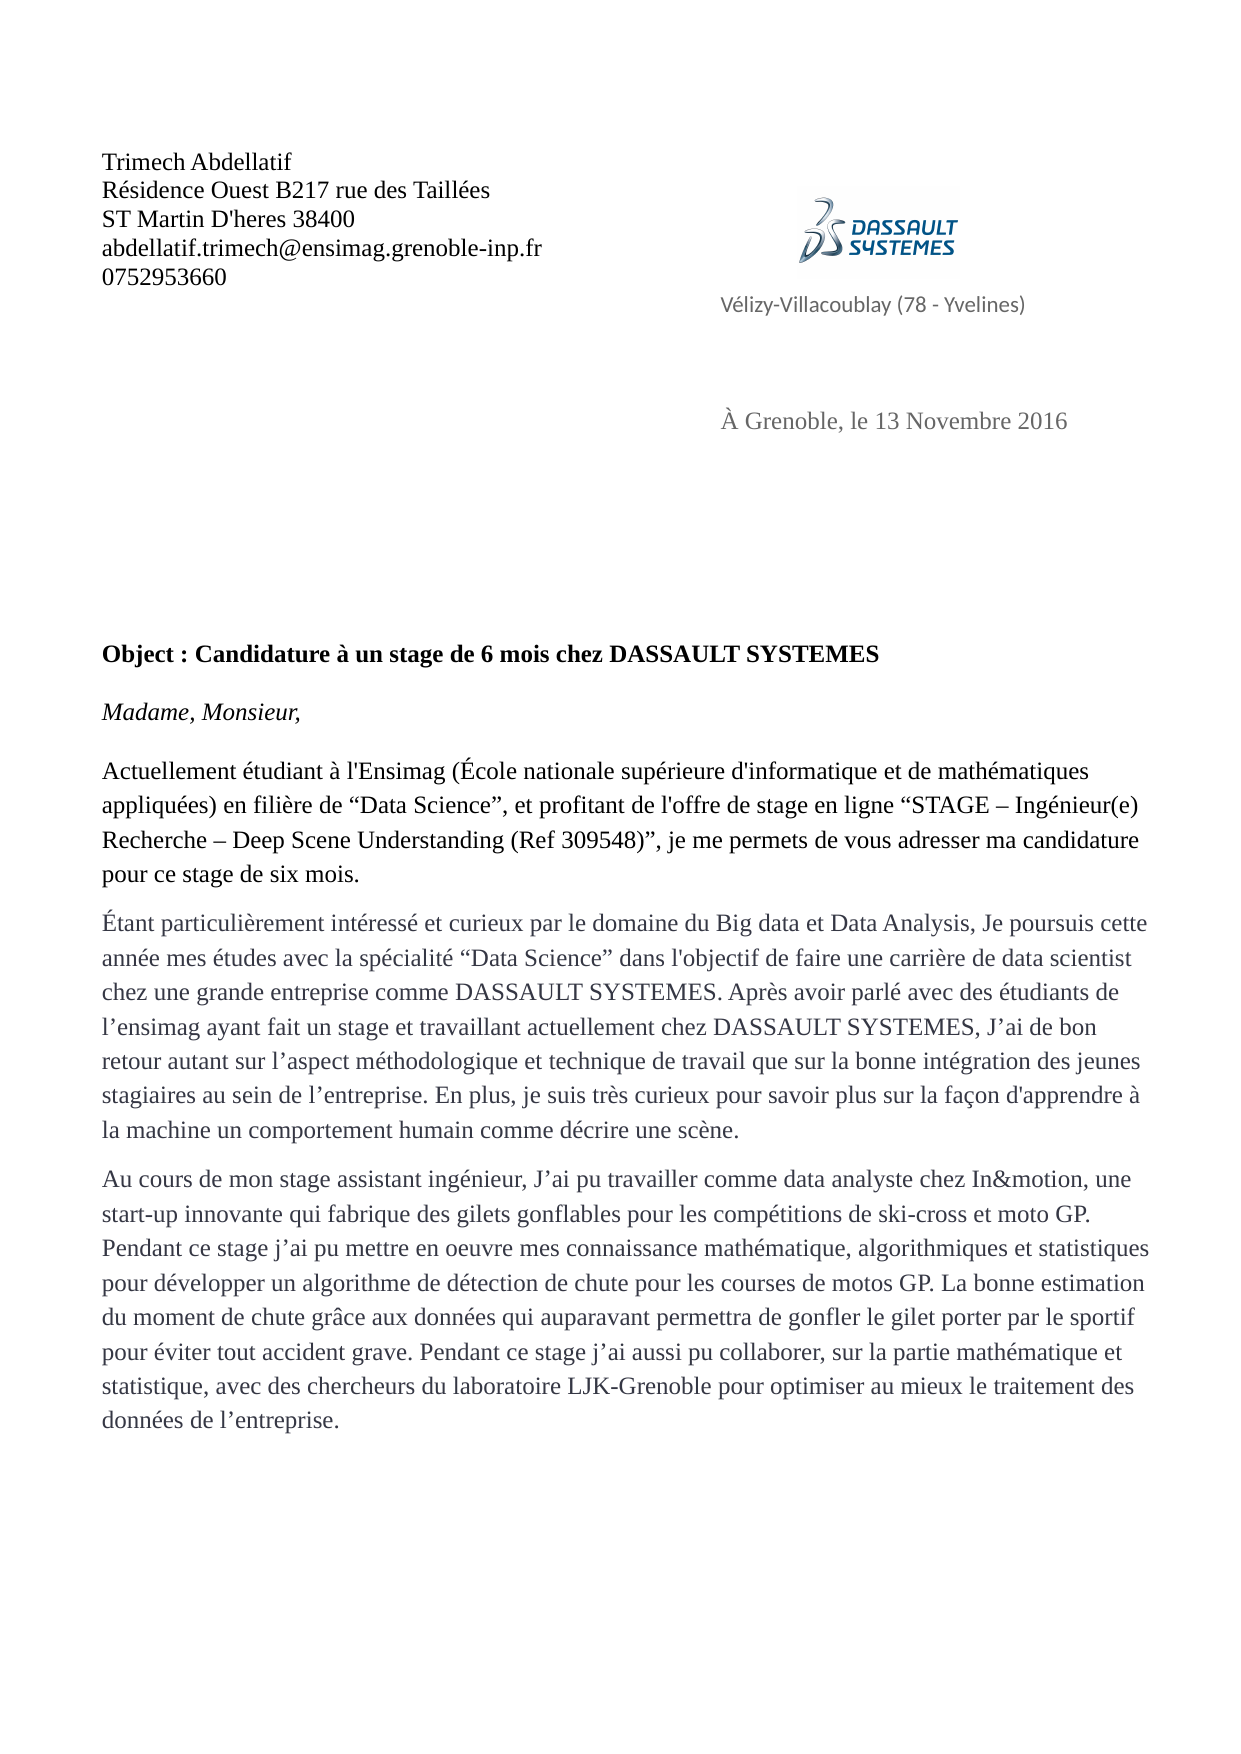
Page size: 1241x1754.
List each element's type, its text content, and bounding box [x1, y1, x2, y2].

table_header Trimech Abdellatif Résidence Ouest B217 rue des Taillées ST Martin D'heres 38400 abdellatif.trimech@ensimag.grenoble-inp.fr 0752953660 [102, 147, 720, 291]
table_cell [102, 291, 720, 464]
picture [796, 186, 961, 279]
table_cell Vélizy-Villacoublay (78 - Yvelines) À Grenoble, le 13 Novembre 2016 [720, 291, 1153, 464]
table_header [720, 147, 1153, 278]
table_cell Object : Candidature à un stage de 6 mois chez DASSAULT SYSTEMES Madame, Monsieur, Actuellement étudiant à l'Ensimag (École nationale supérieure d'informatique et de mathématiques appliquées) en filière de “Data Science”, et profitant de l'offre de stage en ligne “STAGE – Ingénieur(e) Recherche – Deep Scene Understanding (Ref 309548)”, je me permets de vous adresser ma candidature pour ce stage de six mois. Étant particulièrement intéressé et curieux par le domaine du Big data et Data Analysis, Je poursuis cette année mes études avec la spécialité “Data Science” dans l'objectif de faire une carrière de data scientist chez une grande entreprise comme DASSAULT SYSTEMES. Après avoir parlé avec des étudiants de l’ensimag ayant fait un stage et travaillant actuellement chez DASSAULT SYSTEMES, J’ai de bon retour autant sur l’aspect méthodologique et technique de travail que sur la bonne intégration des jeunes stagiaires au sein de l’entreprise. En plus, je suis très curieux pour savoir plus sur la façon d'apprendre à la machine un comportement humain comme décrire une scène. Au cours de mon stage assistant ingénieur, J’ai pu travailler comme data analyste chez In&motion, une start-up innovante qui fabrique des gilets gonflables pour les compétitions de ski-cross et moto GP. Pendant ce stage j’ai pu mettre en oeuvre mes connaissance mathématique, algorithmiques et statistiques pour développer un algorithme de détection de chute pour les courses de motos GP. La bonne estimation du moment de chute grâce aux données qui auparavant permettra de gonfler le gilet porter par le sportif pour éviter tout accident grave. Pendant ce stage j’ai aussi pu collaborer, sur la partie mathématique et statistique, avec des chercheurs du laboratoire LJK-Grenoble pour optimiser au mieux le traitement des données de l’entreprise. [102, 465, 1153, 1596]
table_header [720, 279, 1153, 291]
